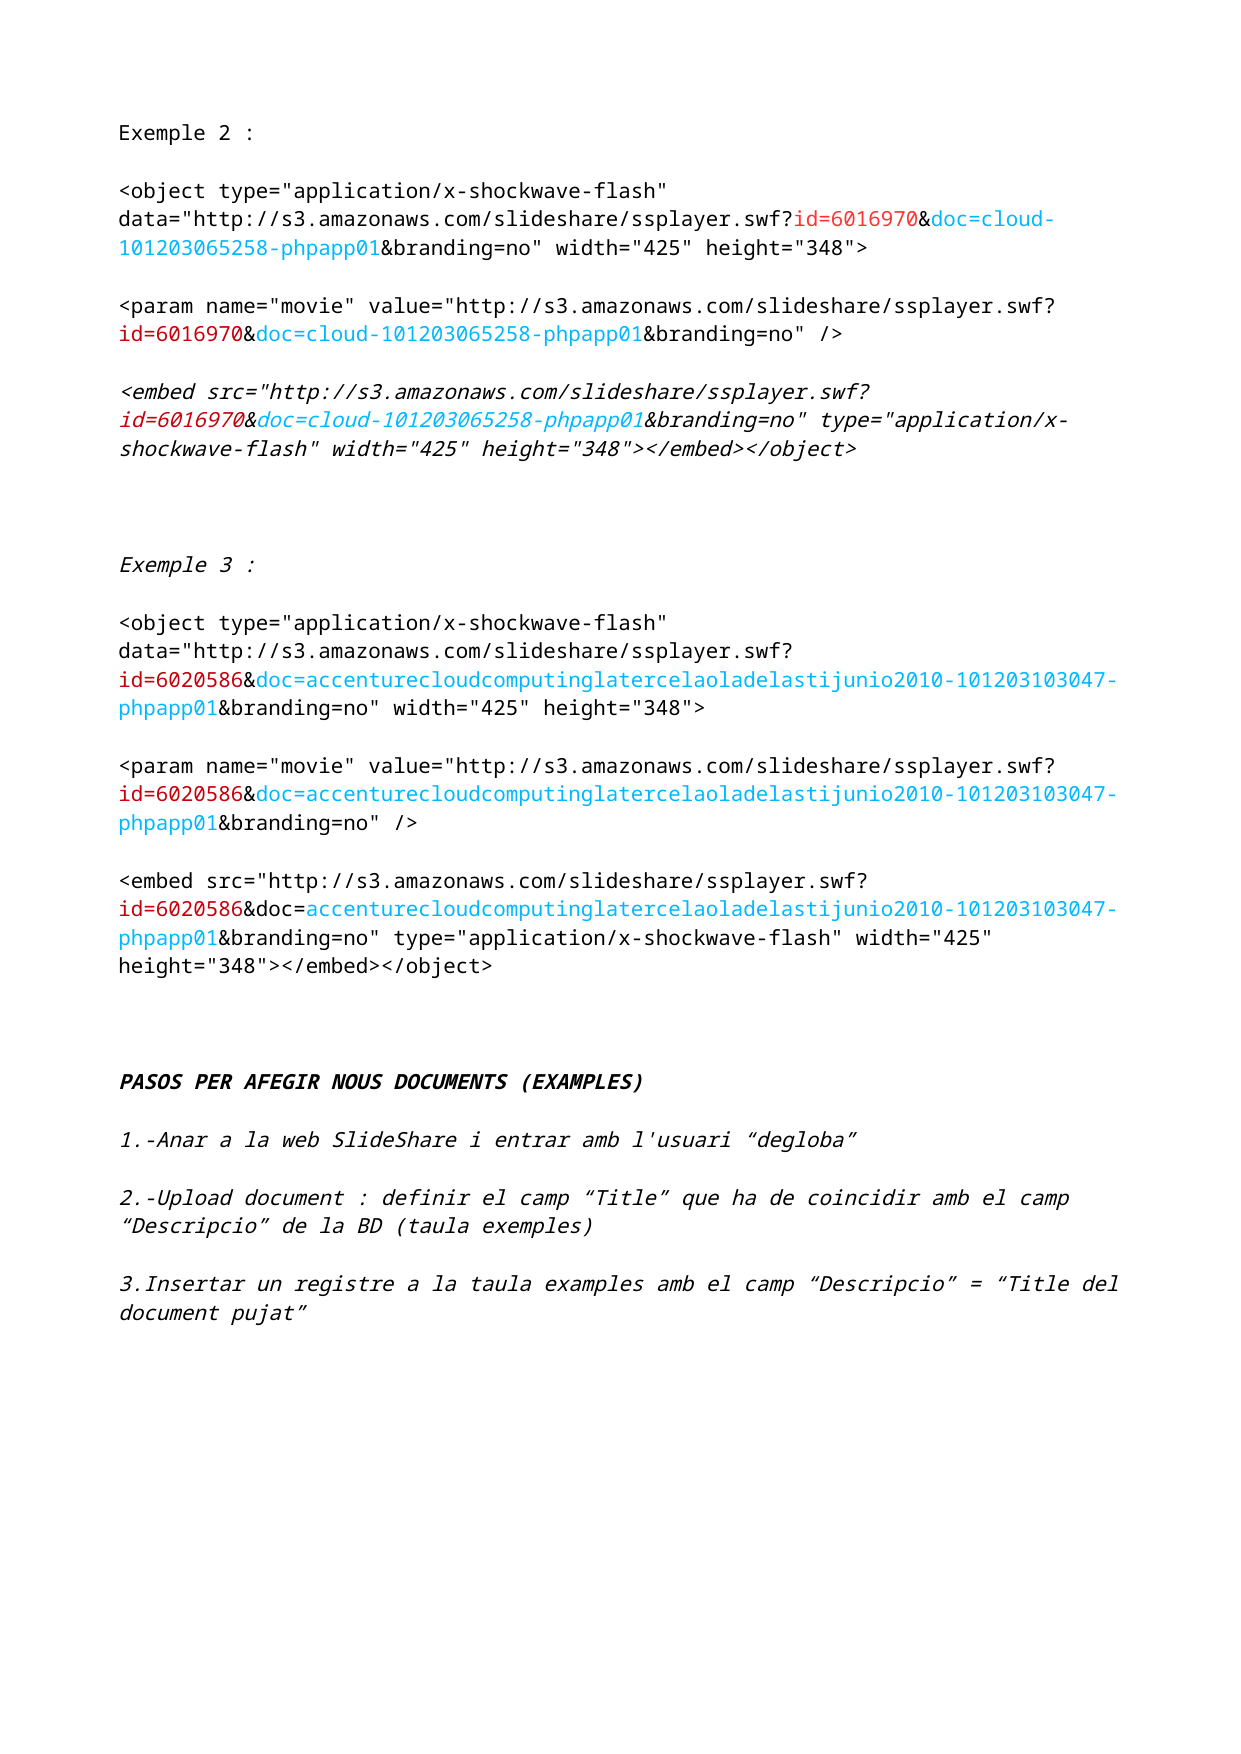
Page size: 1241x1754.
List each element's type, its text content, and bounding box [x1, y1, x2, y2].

text 1.-Anar a la web SlideShare i entrar amb l'usuari “degloba” [118, 1125, 1122, 1153]
text <embed src="http://s3.amazonaws.com/slideshare/ssplayer.swf?id=6016970&doc=cloud-101203065258-phpapp01&branding=no" type="application/x-shockwave-flash" width="425" height="348"></embed></object> [118, 377, 1122, 462]
text 2.-Upload document : definir el camp “Title” que ha de coincidir amb el camp “Descripcio” de la BD (taula exemples) [118, 1183, 1122, 1240]
text <object type="application/x-shockwave-flash" data="http://s3.amazonaws.com/slideshare/ssplayer.swf?id=6020586&doc=accenturecloudcomputinglatercelaoladelastijunio2010-101203103047-phpapp01&branding=no" width="425" height="348"> [118, 608, 1122, 722]
text <param name="movie" value="http://s3.amazonaws.com/slideshare/ssplayer.swf?id=6020586&doc=accenturecloudcomputinglatercelaoladelastijunio2010-101203103047-phpapp01&branding=no" /> [118, 751, 1122, 836]
text Exemple 2 : [118, 118, 1122, 147]
text <param name="movie" value="http://s3.amazonaws.com/slideshare/ssplayer.swf?id=6016970&doc=cloud-101203065258-phpapp01&branding=no" /> [118, 291, 1122, 348]
text <object type="application/x-shockwave-flash" data="http://s3.amazonaws.com/slideshare/ssplayer.swf?id=6016970&doc=cloud-101203065258-phpapp01&branding=no" width="425" height="348"> [118, 176, 1122, 261]
text PASOS PER AFEGIR NOUS DOCUMENTS (EXAMPLES) [118, 1067, 1122, 1095]
text 3.Insertar un registre a la taula examples amb el camp “Descripcio” = “Title del document pujat” [118, 1269, 1122, 1326]
text Exemple 3 : [118, 550, 1122, 578]
text <embed src="http://s3.amazonaws.com/slideshare/ssplayer.swf?id=6020586&doc=accenturecloudcomputinglatercelaoladelastijunio2010-101203103047-phpapp01&branding=no" type="application/x-shockwave-flash" width="425" height="348"></embed></object> [118, 866, 1122, 979]
